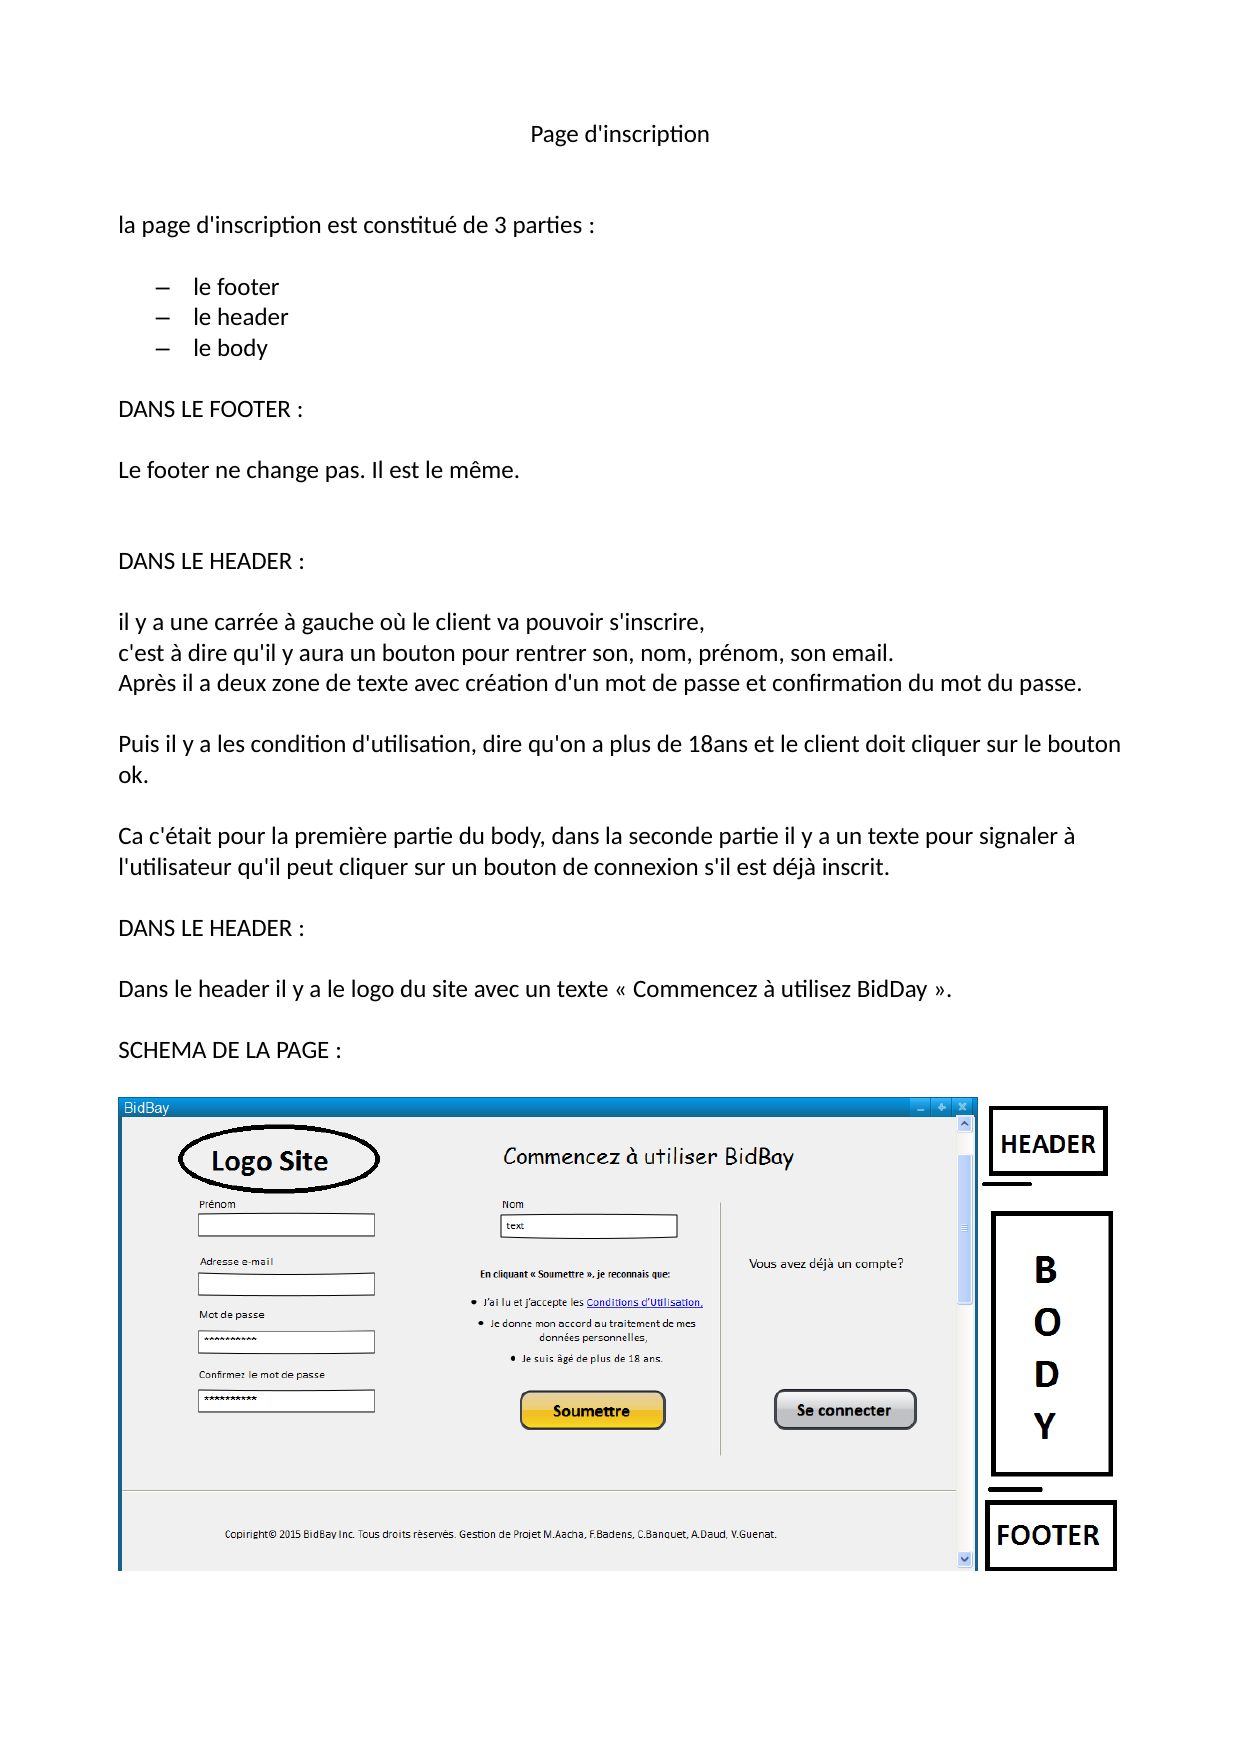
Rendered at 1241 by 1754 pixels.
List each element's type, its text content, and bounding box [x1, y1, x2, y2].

list le footer [156, 271, 1122, 301]
text il y a une carrée à gauche où le client va pouvoir s'inscrire, [118, 606, 1122, 637]
text Dans le header il y a le logo du site avec un texte « Commencez à utilisez BidDay ». [118, 973, 1122, 1003]
list le body [156, 332, 1122, 362]
text Puis il y a les condition d'utilisation, dire qu'on a plus de 18ans et le client doit cliquer sur le bouton ok. [118, 728, 1122, 789]
text DANS LE HEADER : [118, 912, 1122, 942]
text SCHEMA DE LA PAGE : [118, 1034, 1122, 1064]
text DANS LE HEADER : [118, 545, 1122, 576]
text Ca c'était pour la première partie du body, dans la seconde partie il y a un texte pour signaler à l'utilisateur qu'il peut cliquer sur un bouton de connexion s'il est déjà inscrit. [118, 820, 1122, 881]
list le header [156, 301, 1122, 332]
text Après il a deux zone de texte avec création d'un mot de passe et confirmation du mot du passe. [118, 667, 1122, 698]
text c'est à dire qu'il y aura un bouton pour rentrer son, nom, prénom, son email. [118, 637, 1122, 667]
text la page d'inscription est constitué de 3 parties : [118, 210, 1122, 271]
text Page d'inscription [118, 118, 1122, 149]
text DANS LE FOOTER : [118, 393, 1122, 423]
text Le footer ne change pas. Il est le même. [118, 454, 1122, 484]
